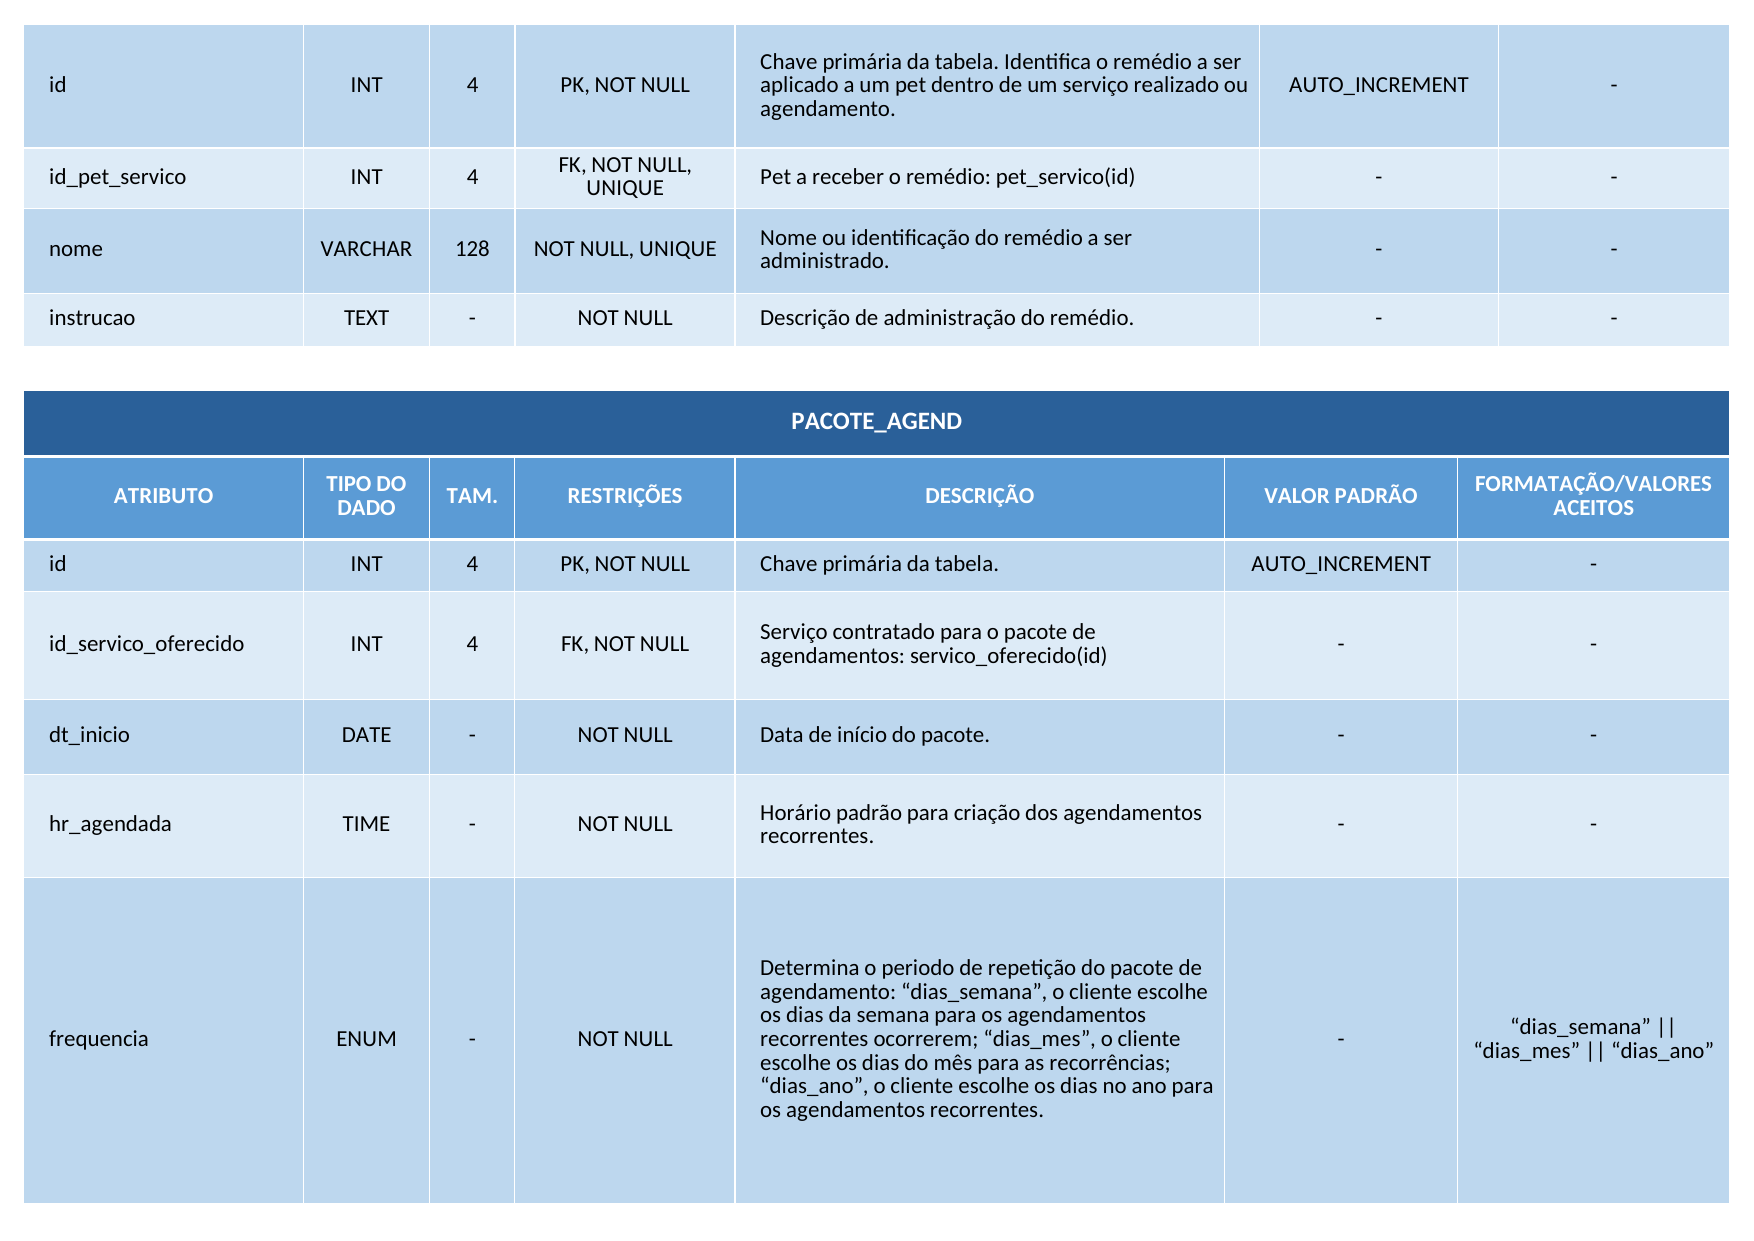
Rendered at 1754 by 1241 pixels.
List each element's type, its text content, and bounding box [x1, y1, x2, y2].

table_cell AUTO_INCREMENT [1260, 25, 1498, 147]
table_cell - [430, 878, 514, 1203]
table_cell hr_agendada [24, 775, 303, 877]
table_cell - [1260, 149, 1498, 208]
table_cell - [1499, 149, 1729, 208]
table_cell Chave primária da tabela. Identifica o remédio a ser aplicado a um pet dentro de um serviço realizado ou agendamento. [736, 25, 1259, 147]
table_cell - [1458, 775, 1729, 877]
table_cell - [430, 294, 514, 346]
table_cell DESCRIÇÃO [736, 458, 1224, 538]
table_cell TAM. [430, 458, 514, 538]
table_cell - [430, 775, 514, 877]
table_cell - [1225, 775, 1457, 877]
table_cell - [430, 700, 514, 774]
table_cell AUTO_INCREMENT [1225, 541, 1457, 591]
table_cell VARCHAR [304, 209, 429, 293]
table_cell Descrição de administração do remédio. [736, 294, 1259, 346]
table_cell - [1499, 25, 1729, 147]
table_cell id [24, 25, 303, 147]
table_cell VALOR PADRÃO [1225, 458, 1457, 538]
table_cell Determina o periodo de repetição do pacote de agendamento: “dias_semana”, o cliente escolhe os dias da semana para os agendamentos recorrentes ocorrerem; “dias_mes”, o cliente escolhe os dias do mês para as recorrências; “dias_ano”, o cliente escolhe os dias no ano para os agendamentos recorrentes. [736, 878, 1224, 1203]
table_cell Nome ou identificação do remédio a ser administrado. [736, 209, 1259, 293]
table_cell id [24, 541, 303, 591]
table_cell “dias_semana” || “dias_mes” || “dias_ano” [1458, 878, 1729, 1203]
table_cell PK, NOT NULL [516, 25, 734, 147]
table_cell dt_inicio [24, 700, 303, 774]
table_cell NOT NULL [515, 700, 734, 774]
table_cell NOT NULL [515, 878, 734, 1203]
table_cell - [1225, 592, 1457, 699]
table_cell RESTRIÇÕES [515, 458, 734, 538]
table_cell INT [304, 541, 429, 591]
table_cell INT [304, 592, 429, 699]
table_cell FK, NOT NULL [515, 592, 734, 699]
table_cell TIME [304, 775, 429, 877]
table_cell - [1499, 209, 1729, 293]
table_cell - [1260, 209, 1498, 293]
table_cell 4 [430, 25, 514, 147]
table_cell NOT NULL [516, 294, 734, 346]
table_cell id_pet_servico [24, 149, 303, 208]
table_cell FORMATAÇÃO/VALORES ACEITOS [1458, 458, 1729, 538]
table_cell DATE [304, 700, 429, 774]
table_cell TIPO DO DADO [304, 458, 429, 538]
table_cell - [1458, 592, 1729, 699]
table_cell TEXT [304, 294, 429, 346]
table_cell - [1225, 878, 1457, 1203]
table_cell NOT NULL [515, 775, 734, 877]
table_cell Pet a receber o remédio: pet_servico(id) [736, 149, 1259, 208]
table_cell id_servico_oferecido [24, 592, 303, 699]
table_cell INT [304, 25, 429, 147]
table_cell - [1499, 294, 1729, 346]
table_cell frequencia [24, 878, 303, 1203]
table_cell Serviço contratado para o pacote de agendamentos: servico_oferecido(id) [736, 592, 1224, 699]
table_cell FK, NOT NULL, UNIQUE [516, 149, 734, 208]
table_cell INT [304, 149, 429, 208]
table_cell instrucao [24, 294, 303, 346]
table_cell Chave primária da tabela. [736, 541, 1224, 591]
table_cell 128 [430, 209, 514, 293]
table_cell 4 [430, 541, 514, 591]
table_cell 4 [430, 592, 514, 699]
table_header PACOTE_AGEND [24, 391, 1729, 455]
table_cell - [1260, 294, 1498, 346]
table_cell - [1458, 541, 1729, 591]
table_cell - [1458, 700, 1729, 774]
table_cell - [1225, 700, 1457, 774]
table_cell Horário padrão para criação dos agendamentos recorrentes. [736, 775, 1224, 877]
table_cell 4 [430, 149, 514, 208]
table_cell ENUM [304, 878, 429, 1203]
table_cell PK, NOT NULL [515, 541, 734, 591]
table_cell Data de início do pacote. [736, 700, 1224, 774]
table_cell ATRIBUTO [24, 458, 303, 538]
table_cell NOT NULL, UNIQUE [516, 209, 734, 293]
table_cell nome [24, 209, 303, 293]
